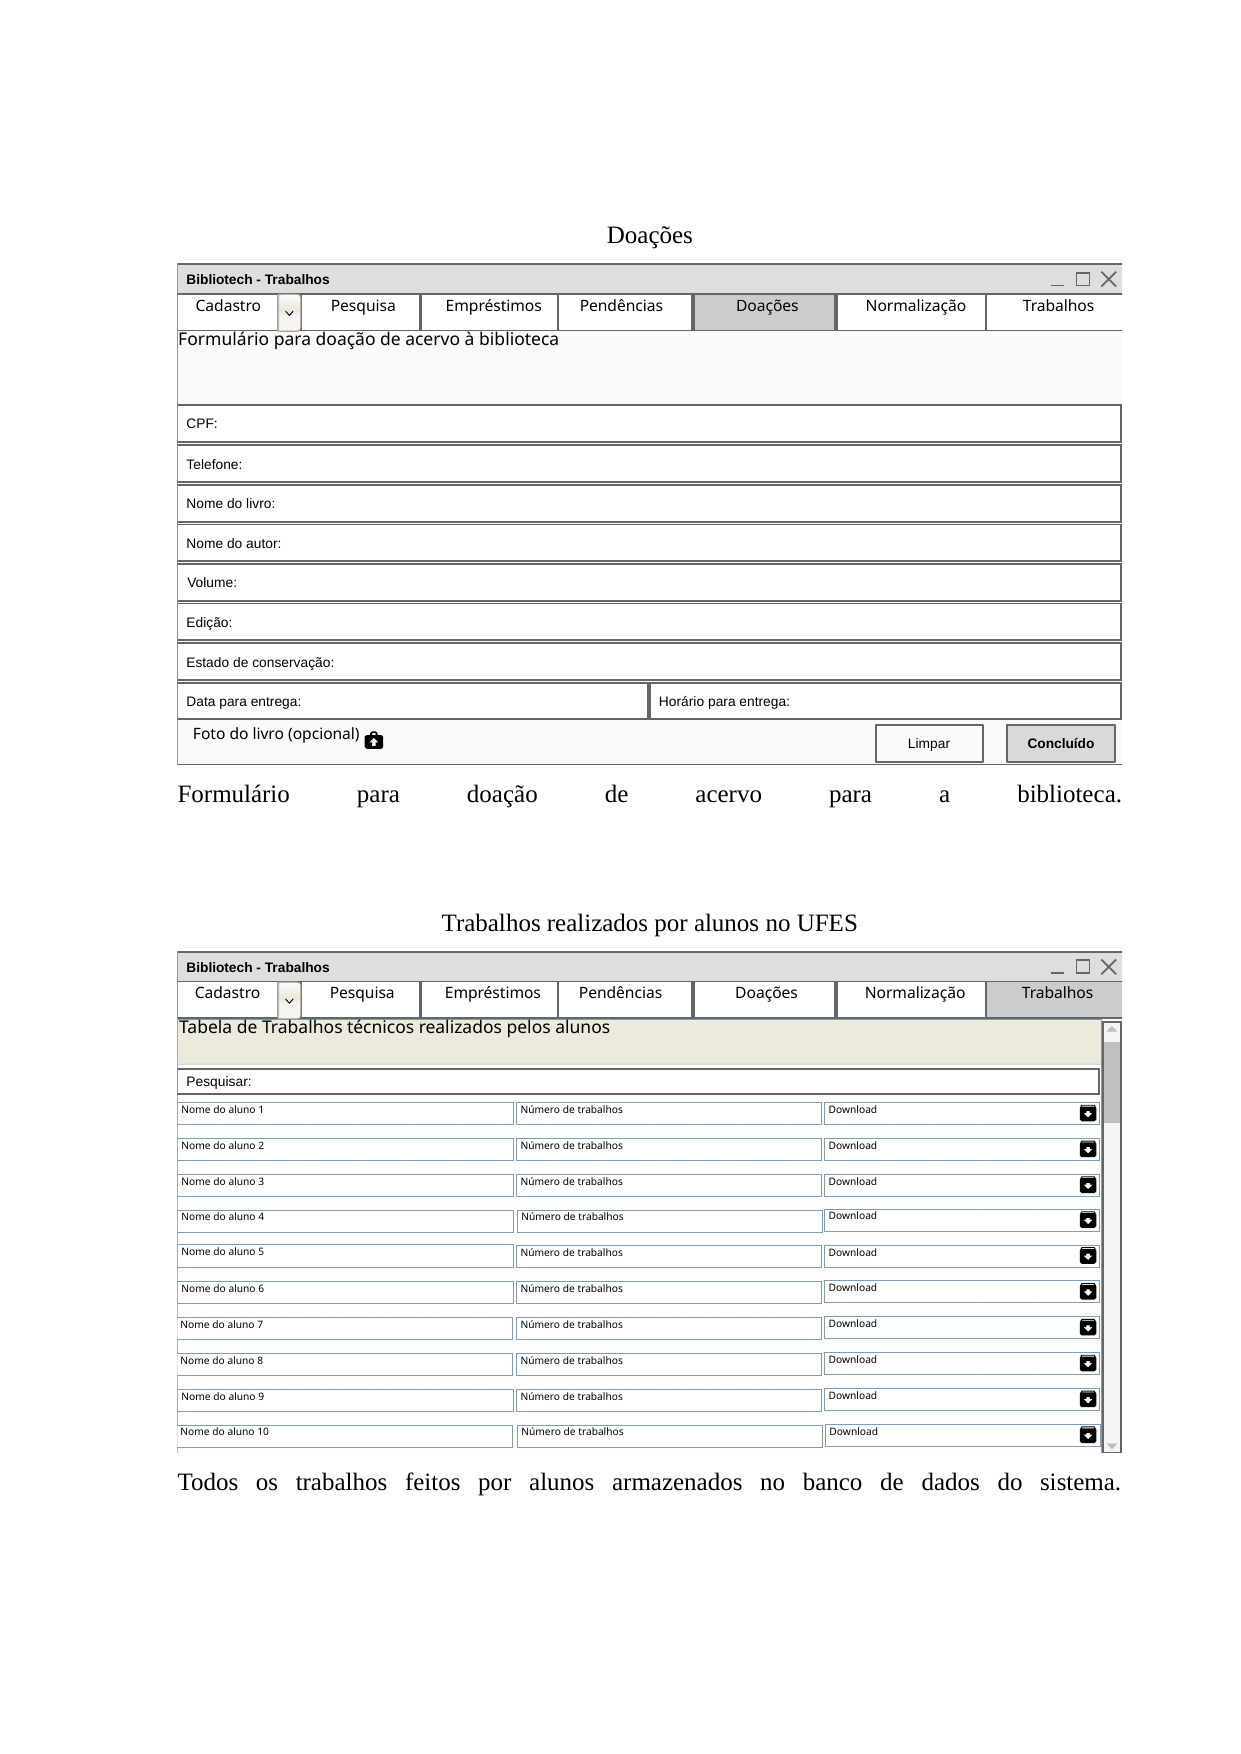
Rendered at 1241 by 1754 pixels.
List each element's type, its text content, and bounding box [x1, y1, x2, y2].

text Doações [177, 220, 1122, 249]
text Todos os trabalhos feitos por alunos armazenados no banco de dados do sistema. [177, 1453, 1122, 1538]
text Trabalhos realizados por alunos no UFES [177, 865, 1122, 937]
text Formulário para doação de acervo para a biblioteca. [177, 765, 1122, 851]
